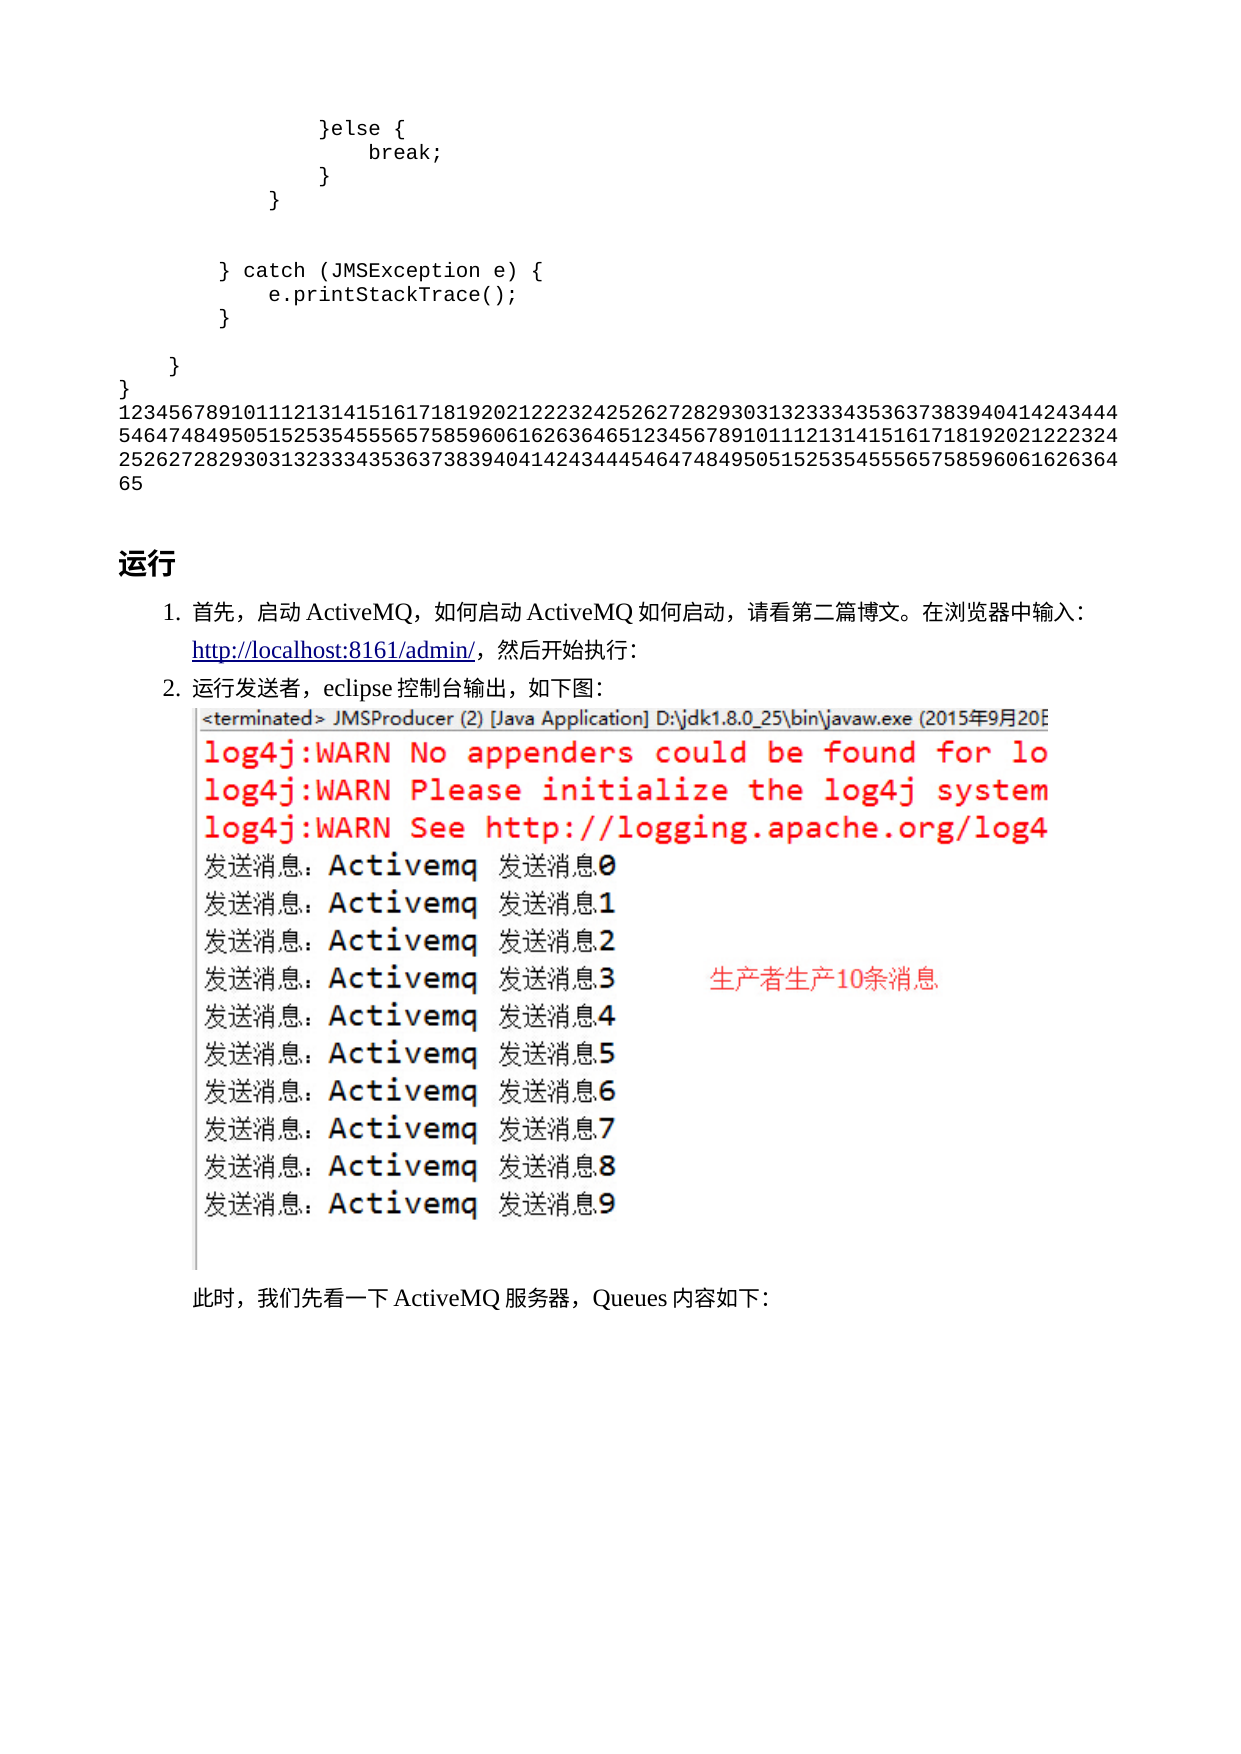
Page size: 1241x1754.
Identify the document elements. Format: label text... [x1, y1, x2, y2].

text } [118, 165, 1122, 189]
text 12345678910111213141516171819202122232425262728293031323334353637383940414243444546474849505152535455565758596061626364651234567891011121314151617181920212223242526272829303132333435363738394041424344454647484950515253545556575859606162636465 [118, 402, 1122, 496]
list 首先，启动ActiveMQ，如何启动ActiveMQ如何启动，请看第二篇博文。在浏览器中输入：http://localhost:8161/admin/，然后开始执行： [162, 595, 1122, 665]
text } [118, 189, 1122, 213]
subtitle 运行 [118, 541, 1122, 583]
picture [191, 708, 1048, 1270]
text e.printStackTrace(); [118, 284, 1122, 307]
text } [118, 307, 1122, 331]
text } [118, 378, 1122, 402]
text }else { [118, 118, 1122, 142]
list 运行发送者，eclipse控制台输出，如下图： 此时，我们先看一下ActiveMQ服务器，Queues内容如下： [162, 671, 1122, 1313]
text } [118, 354, 1122, 378]
text break; [118, 142, 1122, 165]
text } catch (JMSException e) { [118, 260, 1122, 284]
